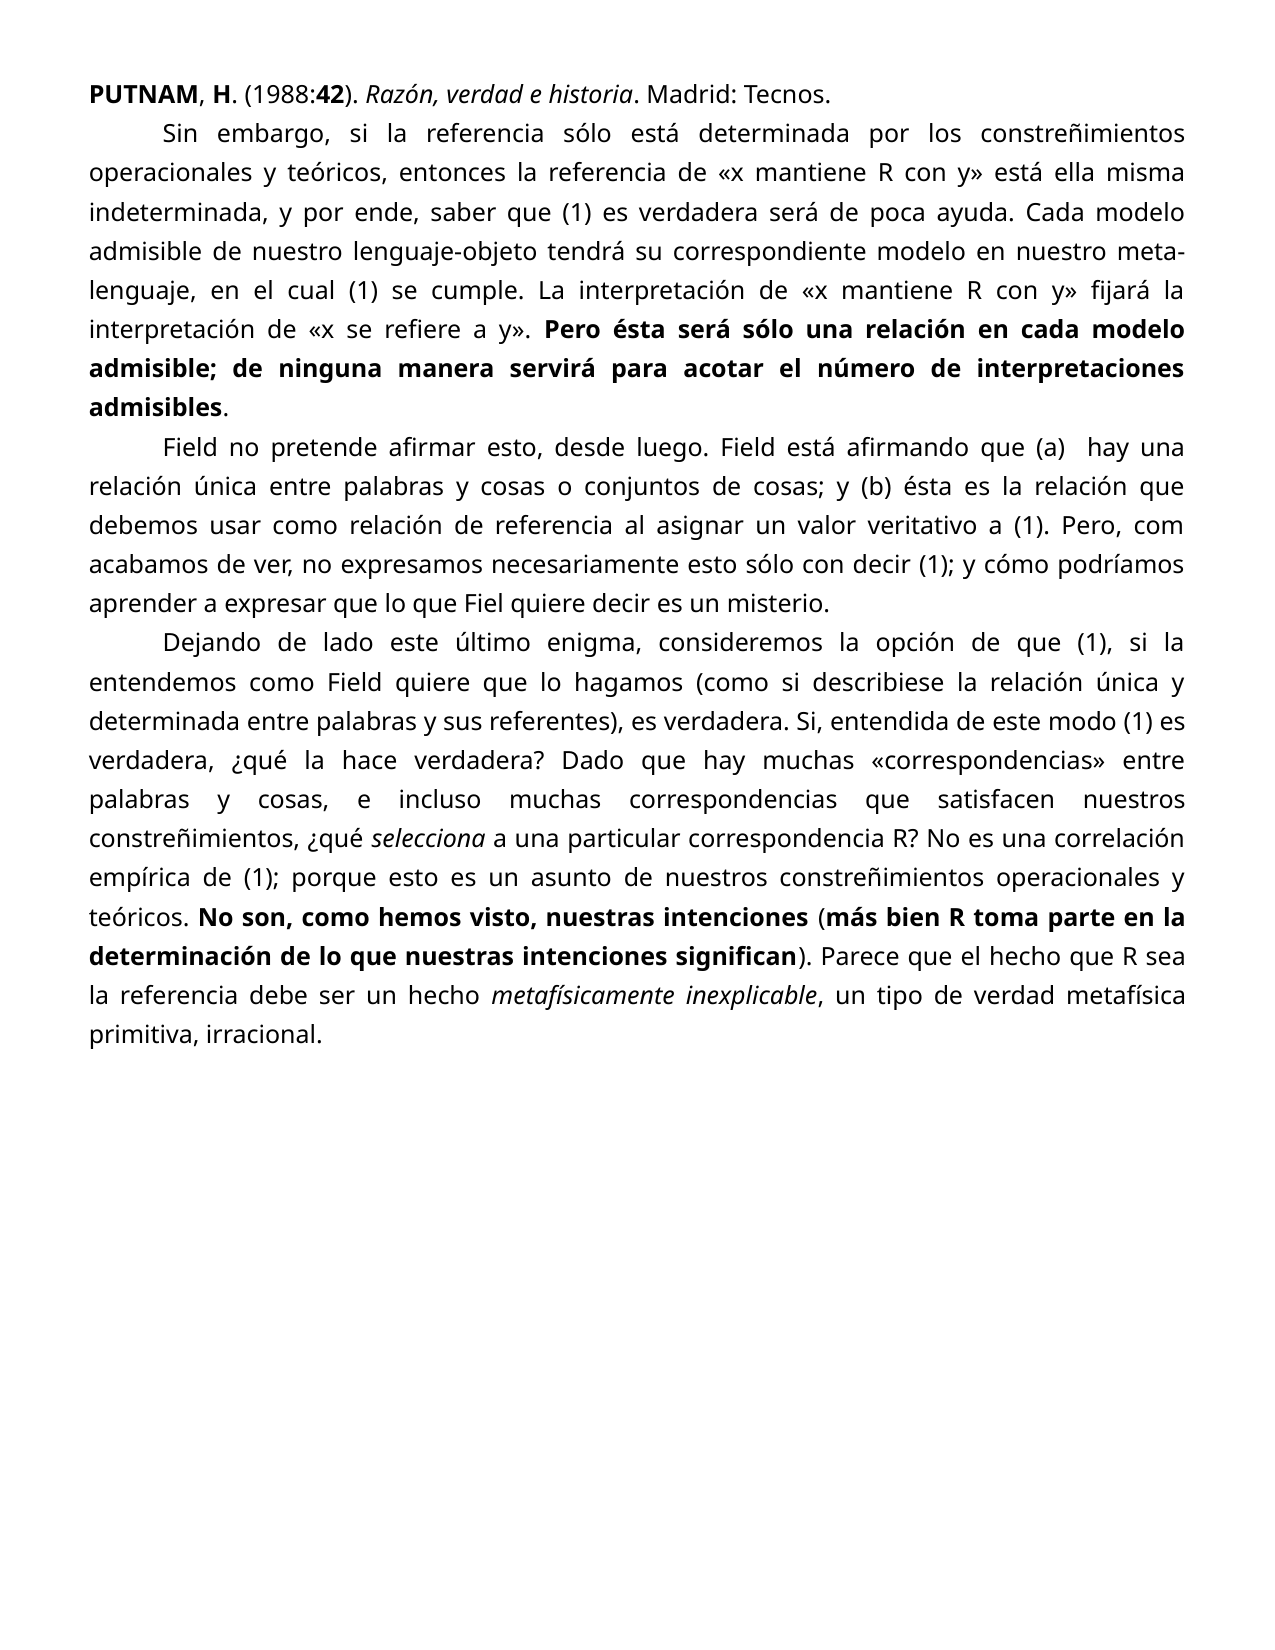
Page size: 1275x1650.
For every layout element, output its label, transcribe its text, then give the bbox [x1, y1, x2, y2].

text Field no pretende afirmar esto, desde luego. Field está afirmando que (a) hay una relación única entre palabras y cosas o conjuntos de cosas; y (b) ésta es la relación que debemos usar como relación de referencia al asignar un valor veritativo a (1). Pero, com acabamos de ver, no expresamos necesariamente esto sólo con decir (1); y cómo podríamos aprender a expresar que lo que Fiel quiere decir es un misterio. [88, 429, 1186, 620]
text PUTNAM, H. (1988:42). Razón, verdad e historia. Madrid: Tecnos. [88, 77, 1186, 111]
text Sin embargo, si la referencia sólo está determinada por los constreñimientos operacionales y teóricos, entonces la referencia de «x mantiene R con y» está ella misma indeterminada, y por ende, saber que (1) es verdadera será de poca ayuda. Cada modelo admisible de nuestro lenguaje-objeto tendrá su correspondiente modelo en nuestro meta-lenguaje, en el cual (1) se cumple. La interpretación de «x mantiene R con y» fijará la interpretación de «x se refiere a y». Pero ésta será sólo una relación en cada modelo admisible; de ninguna manera servirá para acotar el número de interpretaciones admisibles. [88, 116, 1186, 424]
text Dejando de lado este último enigma, consideremos la opción de que (1), si la entendemos como Field quiere que lo hagamos (como si describiese la relación única y determinada entre palabras y sus referentes), es verdadera. Si, entendida de este modo (1) es verdadera, ¿qué la hace verdadera? Dado que hay muchas «correspondencias» entre palabras y cosas, e incluso muchas correspondencias que satisfacen nuestros constreñimientos, ¿qué selecciona a una particular correspondencia R? No es una correlación empírica de (1); porque esto es un asunto de nuestros constreñimientos operacionales y teóricos. No son, como hemos visto, nuestras intenciones (más bien R toma parte en la determinación de lo que nuestras intenciones significan). Parece que el hecho que R sea la referencia debe ser un hecho metafísicamente inexplicable, un tipo de verdad metafísica primitiva, irracional. [88, 625, 1186, 1051]
